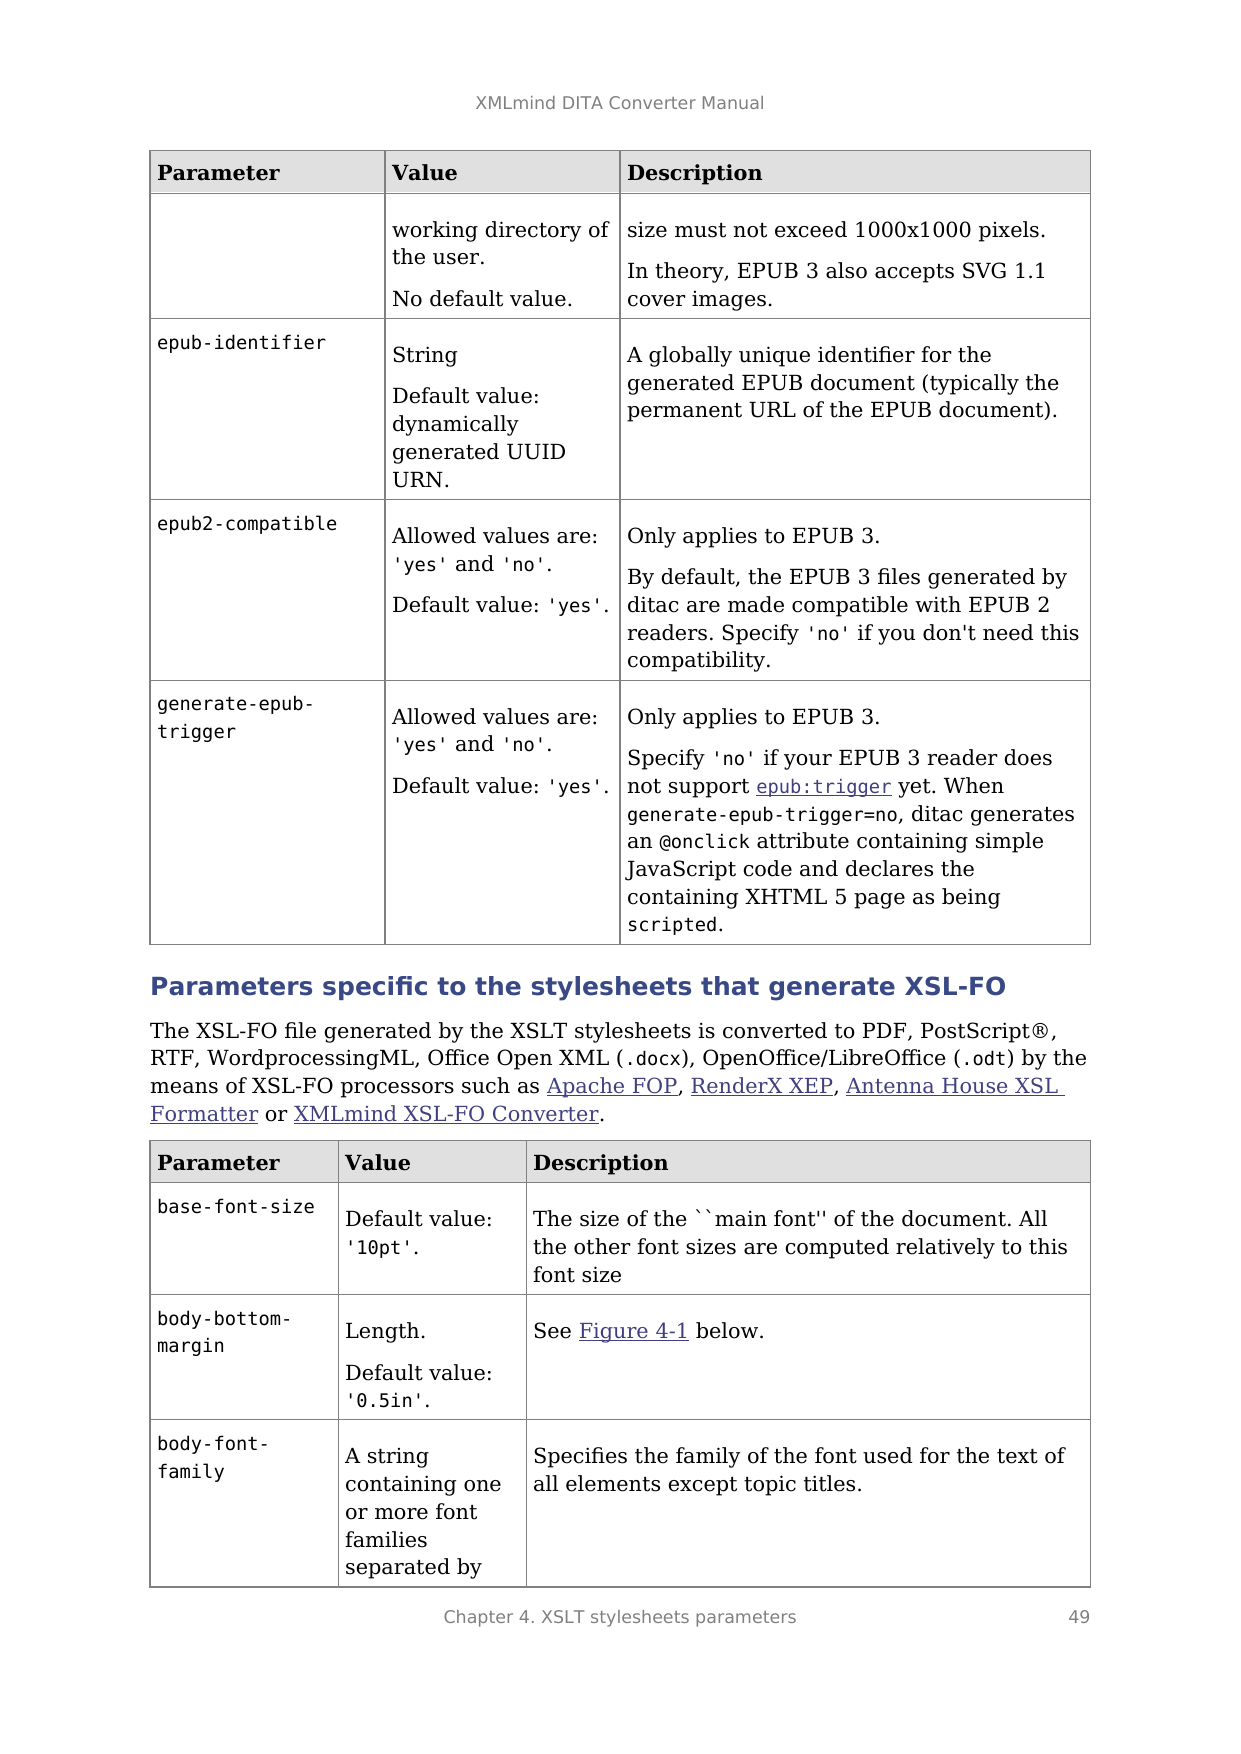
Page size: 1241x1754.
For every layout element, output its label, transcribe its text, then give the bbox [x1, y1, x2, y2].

table_cell Specifies the family of the font used for the text of all elements except topic titles. [527, 1420, 1090, 1586]
table_cell working directory of the user. No default value. [386, 194, 619, 318]
table_cell A globally unique identifier for the generated EPUB document (typically the permanent URL of the EPUB document). [621, 319, 1090, 499]
table_cell body-bottom-margin [151, 1295, 338, 1419]
table_cell epub-identifier [151, 319, 384, 499]
table_cell String Default value: dynamically generated UUID URN. [386, 319, 619, 499]
table_cell epub2-compatible [151, 500, 384, 679]
table_cell Only applies to EPUB 3. Specify 'no' if your EPUB 3 reader does not support epub:trigger yet. When generate-epub-trigger=no, ditac generates an @onclick attribute containing simple JavaScript code and declares the containing XHTML 5 page as being scripted. [621, 681, 1090, 943]
table_header Value [339, 1141, 526, 1182]
table_header Description [621, 151, 1090, 192]
table_cell See Figure 4-1 below. [527, 1295, 1090, 1419]
table_header Parameter [151, 151, 384, 192]
table_header Value [386, 151, 619, 192]
table_cell generate-epub-trigger [151, 681, 384, 943]
text Parameters specific to the stylesheets that generate XSL-FO [150, 972, 1090, 1001]
table_cell A string containing one or more font families separated by [339, 1420, 526, 1586]
table_header Description [527, 1141, 1090, 1182]
table_cell size must not exceed 1000x1000 pixels. In theory, EPUB 3 also accepts SVG 1.1 cover images. [621, 194, 1090, 318]
table_cell Allowed values are: 'yes' and 'no'. Default value: 'yes'. [386, 681, 619, 943]
table_cell Only applies to EPUB 3. By default, the EPUB 3 files generated by ditac are made compatible with EPUB 2 readers. Specify 'no' if you don't need this compatibility. [621, 500, 1090, 679]
table_header Parameter [151, 1141, 338, 1182]
table_cell Allowed values are: 'yes' and 'no'. Default value: 'yes'. [386, 500, 619, 679]
table_cell Default value: '10pt'. [339, 1183, 526, 1294]
text The XSL-FO file generated by the XSLT stylesheets is converted to PDF, PostScript®, RTF, WordprocessingML, Office Open XML (.docx), OpenOffice/LibreOffice (.odt) by the means of XSL-FO processors such as Apache FOP, RenderX XEP, Antenna House XSL Formatter or XMLmind XSL-FO Converter. [150, 1015, 1090, 1126]
table_cell Length. Default value: '0.5in'. [339, 1295, 526, 1419]
table_cell body-font-family [151, 1420, 338, 1586]
table_cell The size of the ``main font'' of the document. All the other font sizes are computed relatively to this font size [527, 1183, 1090, 1294]
table_cell [151, 194, 384, 318]
table_cell base-font-size [151, 1183, 338, 1294]
